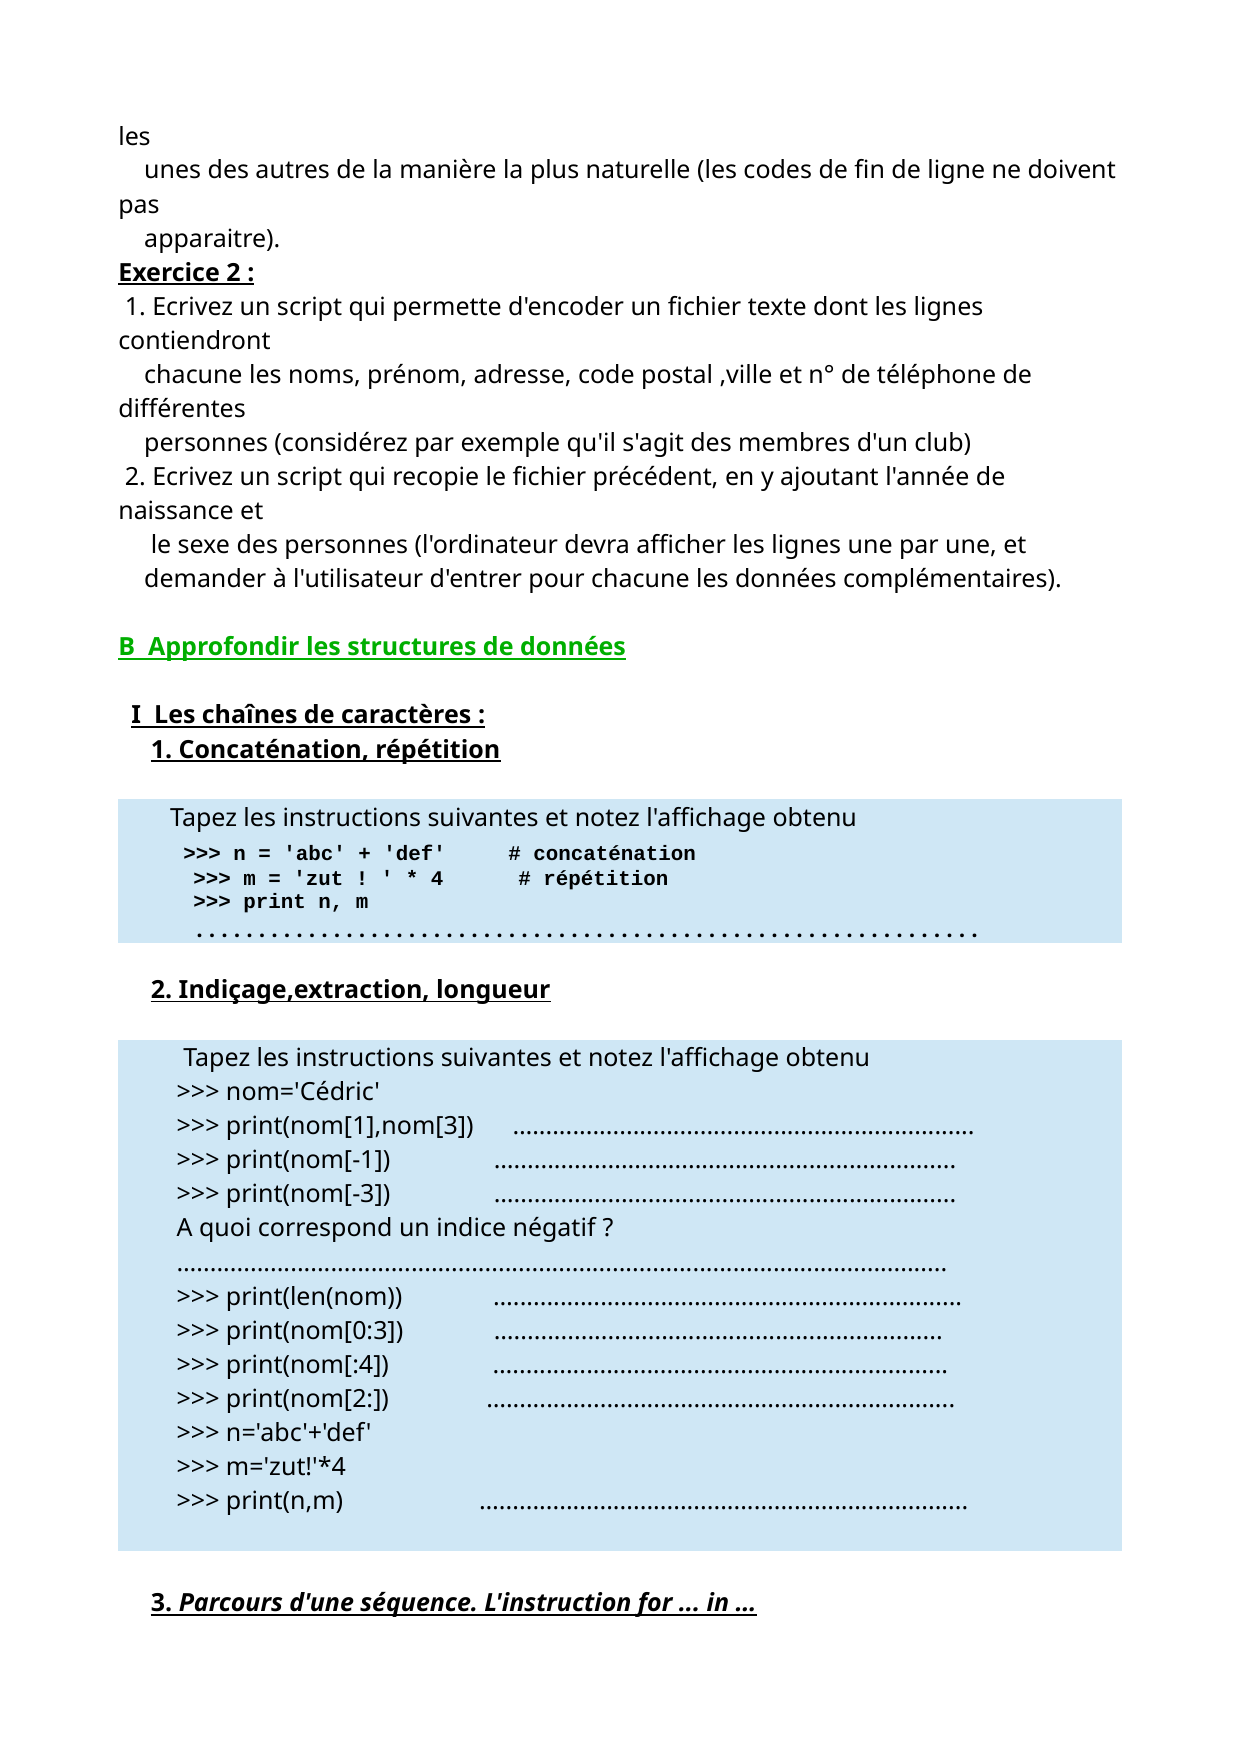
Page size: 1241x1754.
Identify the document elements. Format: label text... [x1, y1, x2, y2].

text 3. Parcours d'une séquence. L'instruction for ... in … [118, 1585, 1122, 1619]
text >>> print(nom[:4]) …................................................................. [118, 1346, 1122, 1380]
text >>> print(nom[0:3]) …................................................................ [118, 1312, 1122, 1346]
text >>> m = 'zut ! ' * 4 # répétition [118, 867, 1122, 891]
text le sexe des personnes (l'ordinateur devra afficher les lignes une par une, et [118, 527, 1122, 561]
text unes des autres de la manière la plus naturelle (les codes de fin de ligne ne doivent pas [118, 152, 1122, 220]
text A quoi correspond un indice négatif ? [118, 1210, 1122, 1244]
text ............................................................... [118, 915, 1122, 943]
text apparaitre). [118, 220, 1122, 254]
text …................................................................................................................ [118, 1244, 1122, 1278]
text 1. Concaténation, répétition [118, 731, 1122, 765]
text >>> print(nom[1],nom[3]) ….................................................................. [118, 1108, 1122, 1142]
text 1. Ecrivez un script qui permette d'encoder un fichier texte dont les lignes contiendront [118, 288, 1122, 357]
text >>> n = 'abc' + 'def' # concaténation [118, 833, 1122, 867]
text >>> n='abc'+'def' [118, 1414, 1122, 1448]
text Tapez les instructions suivantes et notez l'affichage obtenu [118, 799, 1122, 833]
text >>> m='zut!'*4 [118, 1448, 1122, 1483]
text >>> print(nom[-1]) ….................................................................. [118, 1142, 1122, 1176]
text les [118, 118, 1122, 152]
text Tapez les instructions suivantes et notez l'affichage obtenu [118, 1040, 1122, 1074]
text 2. Ecrivez un script qui recopie le fichier précédent, en y ajoutant l'année de naissance et [118, 459, 1122, 527]
text >>> print(nom[2:]) …................................................................... [118, 1380, 1122, 1414]
text chacune les noms, prénom, adresse, code postal ,ville et n° de téléphone de différentes [118, 357, 1122, 425]
text B Approfondir les structures de données [118, 629, 1122, 663]
text >>> print(len(nom)) …................................................................... [118, 1278, 1122, 1312]
text I Les chaînes de caractères : [118, 697, 1122, 731]
text >>> nom='Cédric' [118, 1074, 1122, 1108]
text >>> print(nom[-3]) ….................................................................. [118, 1176, 1122, 1210]
text Exercice 2 : [118, 254, 1122, 288]
text >>> print(n,m) …...................................................................... [118, 1483, 1122, 1517]
text >>> print n, m [118, 891, 1122, 915]
text 2. Indiçage,extraction, longueur [118, 972, 1122, 1006]
text demander à l'utilisateur d'entrer pour chacune les données complémentaires). [118, 561, 1122, 595]
text personnes (considérez par exemple qu'il s'agit des membres d'un club) [118, 425, 1122, 459]
